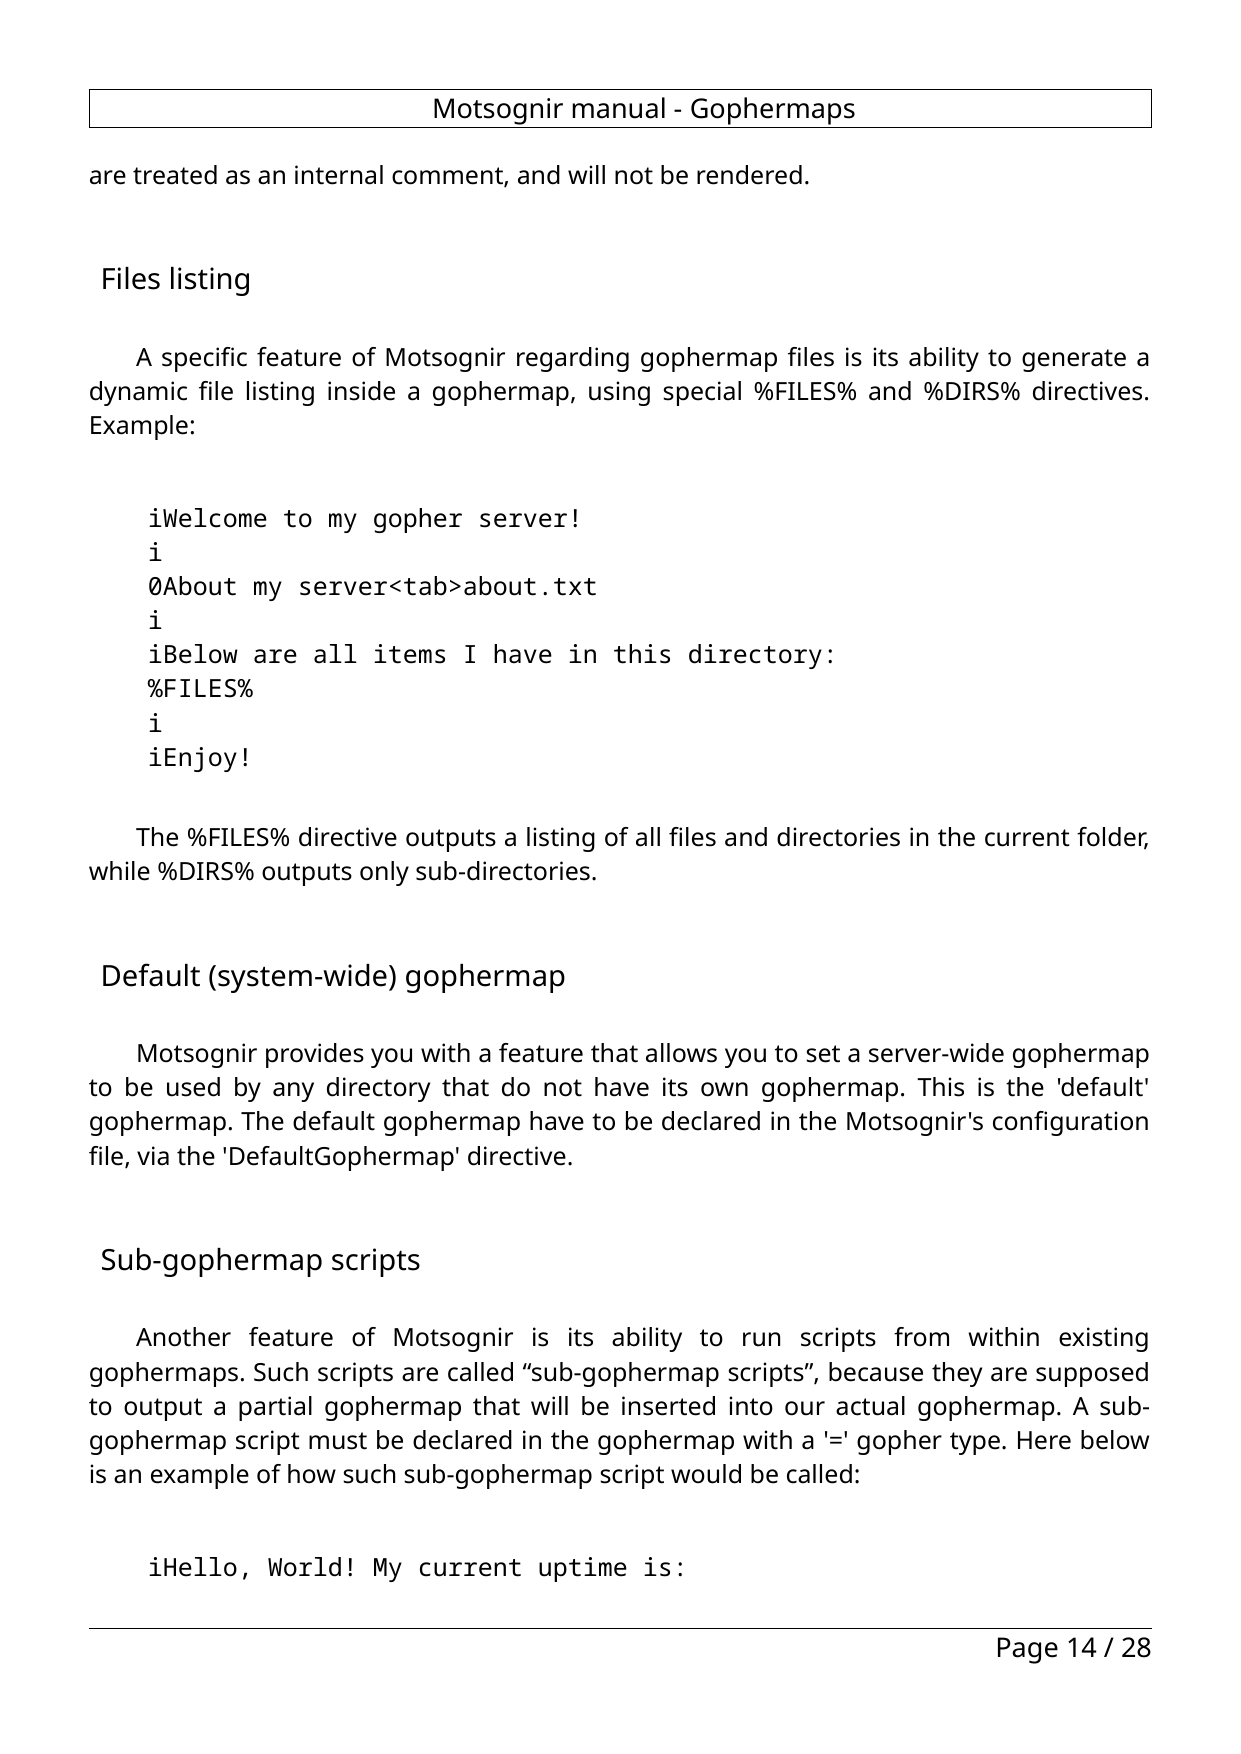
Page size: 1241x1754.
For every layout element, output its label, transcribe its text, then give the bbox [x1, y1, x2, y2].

text A specific feature of Motsognir regarding gophermap files is its ability to generate a dynamic file listing inside a gophermap, using special %FILES% and %DIRS% directives. Example: [88, 339, 1152, 442]
text 0About my server<tab>about.txt [148, 569, 1152, 603]
text %FILES% [148, 671, 1152, 705]
subtitle Files listing [100, 258, 1152, 298]
text The %FILES% directive outputs a listing of all files and directories in the current folder, while %DIRS% outputs only sub-directories. [88, 820, 1152, 888]
subtitle Default (system-wide) gophermap [100, 955, 1152, 994]
subtitle Sub-gophermap scripts [100, 1239, 1152, 1279]
text iBelow are all items I have in this directory: [148, 637, 1152, 671]
text iEnjoy! [148, 739, 1152, 773]
text iHello, World! My current uptime is: [148, 1549, 1152, 1583]
text i [148, 603, 1152, 637]
text Motsognir provides you with a feature that allows you to set a server-wide gophermap to be used by any directory that do not have its own gophermap. This is the 'default' gophermap. The default gophermap have to be declared in the Motsognir's configuration file, via the 'DefaultGophermap' directive. [88, 1036, 1152, 1172]
text Another feature of Motsognir is its ability to run scripts from within existing gophermaps. Such scripts are called “sub-gophermap scripts”, because they are supposed to output a partial gophermap that will be inserted into our actual gophermap. A sub-gophermap script must be declared in the gophermap with a '=' gopher type. Here below is an example of how such sub-gophermap script would be called: [88, 1320, 1152, 1490]
text i [148, 705, 1152, 739]
text iWelcome to my gopher server! [148, 501, 1152, 535]
text are treated as an internal comment, and will not be rendered. [88, 158, 1152, 192]
text i [148, 535, 1152, 569]
